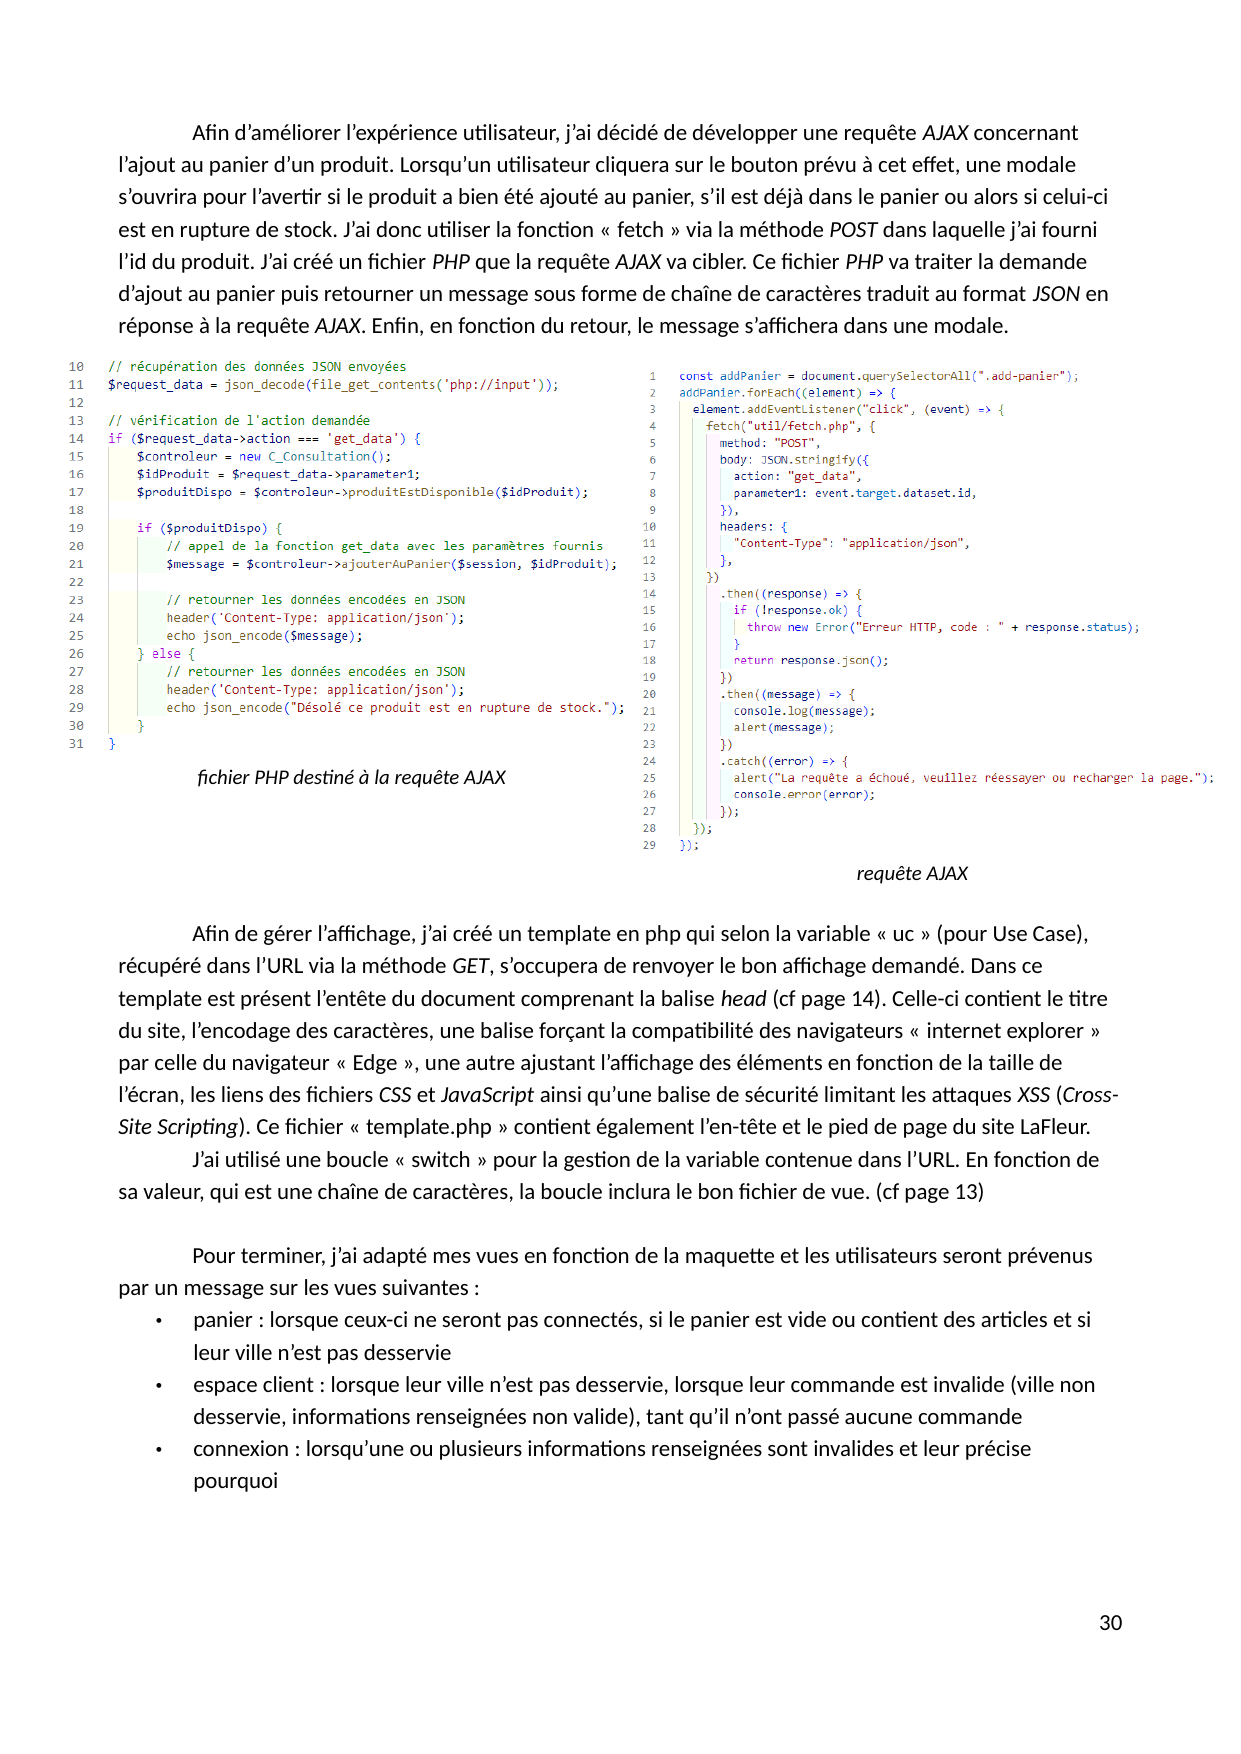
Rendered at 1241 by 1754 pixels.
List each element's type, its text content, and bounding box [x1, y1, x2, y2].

text J’ai utilisé une boucle « switch » pour la gestion de la variable contenue dans l’URL. En fonction de sa valeur, qui est une chaîne de caractères, la boucle inclura le bon fichier de vue. (cf page 13) [118, 1145, 1122, 1205]
text Afin d’améliorer l’expérience utilisateur, j’ai décidé de développer une requête AJAX concernant l’ajout au panier d’un produit. Lorsqu’un utilisateur cliquera sur le bouton prévu à cet effet, une modale s’ouvrira pour l’avertir si le produit a bien été ajouté au panier, s’il est déjà dans le panier ou alors si celui-ci est en rupture de stock. J’ai donc utiliser la fonction « fetch » via la méthode POST dans laquelle j’ai fourni l’id du produit. J’ai créé un fichier PHP que la requête AJAX va cibler. Ce fichier PHP va traiter la demande d’ajout au panier puis retourner un message sous forme de chaîne de caractères traduit au format JSON en réponse à la requête AJAX. Enfin, en fonction du retour, le message s’affichera dans une modale. [118, 118, 1122, 339]
picture [66, 359, 625, 750]
picture [639, 367, 1218, 857]
text Afin de gérer l’affichage, j’ai créé un template en php qui selon la variable « uc » (pour Use Case), récupéré dans l’URL via la méthode GET, s’occupera de renvoyer le bon affichage demandé. Dans ce template est présent l’entête du document comprenant la balise head (cf page 14). Celle-ci contient le titre du site, l’encodage des caractères, une balise forçant la compatibilité des navigateurs « internet explorer » par celle du navigateur « Edge », une autre ajustant l’affichage des éléments en fonction de la taille de l’écran, les liens des fichiers CSS et JavaScript ainsi qu’une balise de sécurité limitant les attaques XSS (Cross-Site Scripting). Ce fichier « template.php » contient également l’en-tête et le pied de page du site LaFleur. [118, 919, 1122, 1141]
text requête AJAX [118, 858, 1122, 916]
text Pour terminer, j’ai adapté mes vues en fonction de la maquette et les utilisateurs seront prévenus par un message sur les vues suivantes : [118, 1241, 1122, 1301]
list espace client : lorsque leur ville n’est pas desservie, lorsque leur commande est invalide (ville non desservie, informations renseignées non valide), tant qu’il n’ont passé aucune commande [156, 1370, 1122, 1430]
list panier : lorsque ceux-ci ne seront pas connectés, si le panier est vide ou contient des articles et si leur ville n’est pas desservie [156, 1306, 1122, 1366]
list connexion : lorsqu’une ou plusieurs informations renseignées sont invalides et leur précise pourquoi [156, 1434, 1122, 1494]
text fichier PHP destiné à la requête AJAX [118, 730, 639, 790]
